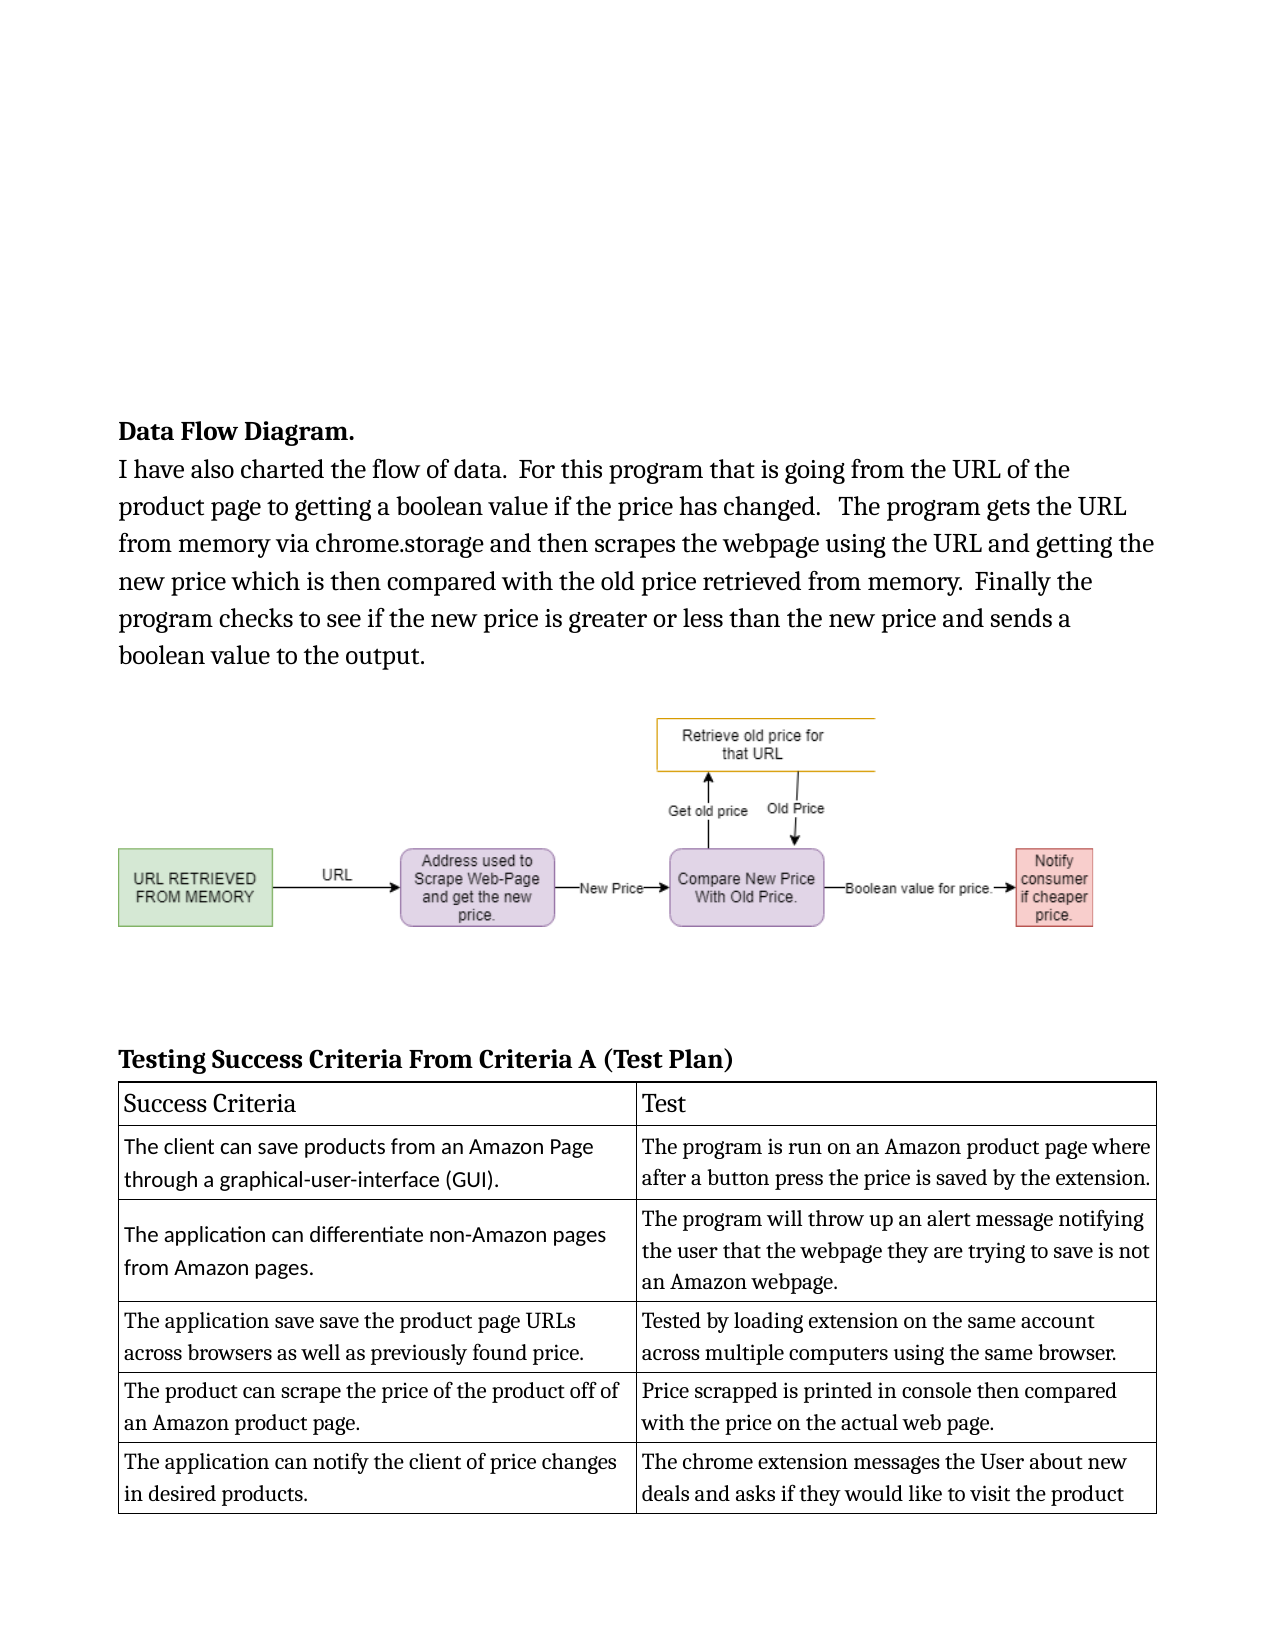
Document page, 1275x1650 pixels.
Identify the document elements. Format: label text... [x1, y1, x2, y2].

text I have also charted the flow of data. For this program that is going from the URL of the product page to getting a boolean value if the price has changed. The program gets the URL from memory via chrome.storage and then scrapes the webpage using the URL and getting the new price which is then compared with the old price retrieved from memory. Finally the program checks to see if the new price is greater or less than the new price and sends a boolean value to the output. [118, 454, 1157, 671]
table_header Success Criteria [119, 1083, 636, 1125]
table_cell The program will throw up an alert message notifying the user that the webpage they are trying to save is not an Amazon webpage. [637, 1200, 1156, 1301]
text Testing Success Criteria From Criteria A (Test Plan) [118, 1044, 1157, 1075]
table_header Test [637, 1083, 1156, 1125]
table_cell The client can save products from an Amazon Page through a graphical-user-interface (GUI). [119, 1126, 636, 1199]
table_cell The program is run on an Amazon product page where after a button press the price is saved by the extension. [637, 1126, 1156, 1199]
table_cell Price scrapped is printed in console then compared with the price on the actual web page. [637, 1373, 1156, 1442]
table_cell The application save save the product page URLs across browsers as well as previously found price. [119, 1302, 636, 1372]
picture [118, 718, 1094, 927]
table_cell The application can differentiate non-Amazon pages from Amazon pages. [119, 1200, 636, 1301]
table_cell The chrome extension messages the User about new deals and asks if they would like to visit the product [637, 1443, 1156, 1512]
text Data Flow Diagram. [118, 416, 1157, 448]
table_cell Tested by loading extension on the same account across multiple computers using the same browser. [637, 1302, 1156, 1372]
table_cell The application can notify the client of price changes in desired products. [119, 1443, 636, 1512]
table_cell The product can scrape the price of the product off of an Amazon product page. [119, 1373, 636, 1442]
